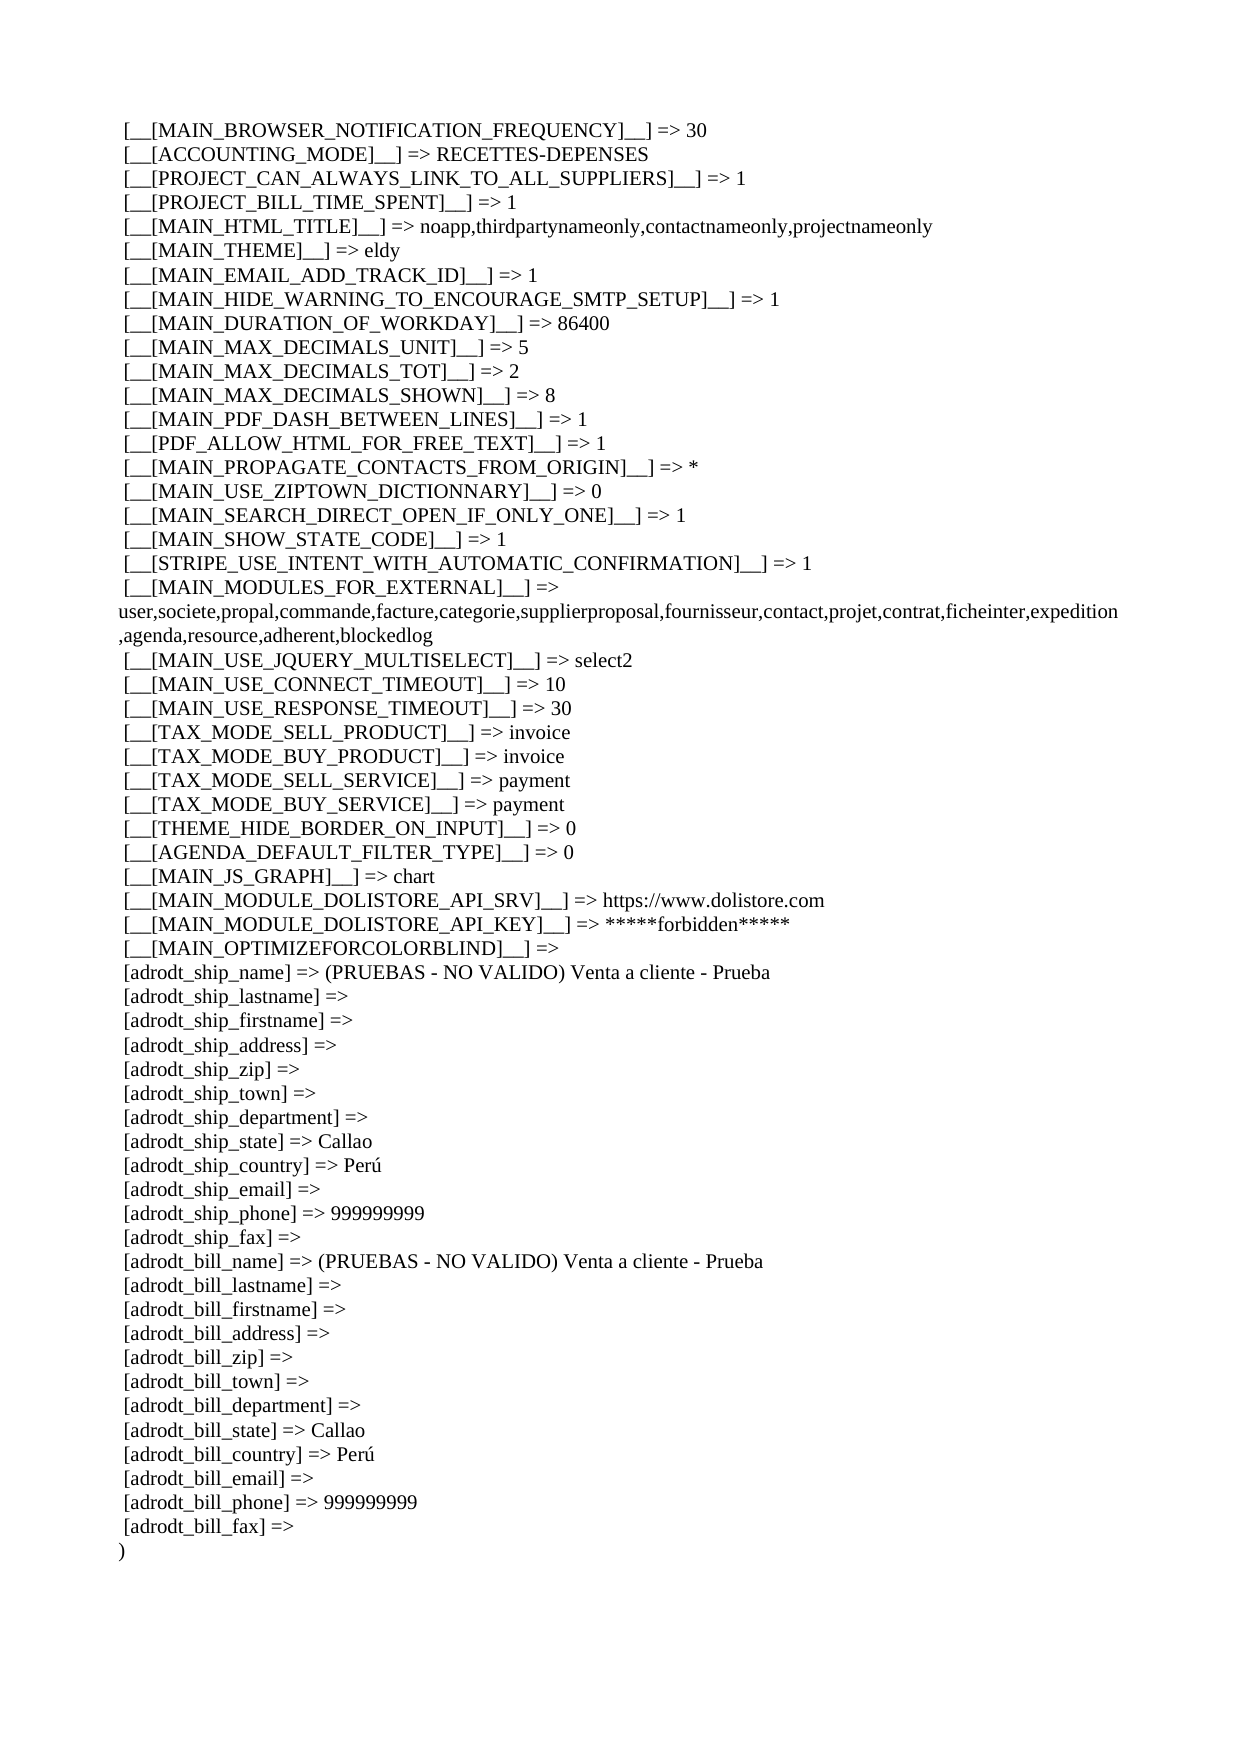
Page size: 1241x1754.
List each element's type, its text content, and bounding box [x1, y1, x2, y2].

text [__[MAIN_BROWSER_NOTIFICATION_FREQUENCY]__] => 30 [__[ACCOUNTING_MODE]__] => RECETTES-DEPENSES [__[PROJECT_CAN_ALWAYS_LINK_TO_ALL_SUPPLIERS]__] => 1 [__[PROJECT_BILL_TIME_SPENT]__] => 1 [__[MAIN_HTML_TITLE]__] => noapp,thirdpartynameonly,contactnameonly,projectnameonly [__[MAIN_THEME]__] => eldy [__[MAIN_EMAIL_ADD_TRACK_ID]__] => 1 [__[MAIN_HIDE_WARNING_TO_ENCOURAGE_SMTP_SETUP]__] => 1 [__[MAIN_DURATION_OF_WORKDAY]__] => 86400 [__[MAIN_MAX_DECIMALS_UNIT]__] => 5 [__[MAIN_MAX_DECIMALS_TOT]__] => 2 [__[MAIN_MAX_DECIMALS_SHOWN]__] => 8 [__[MAIN_PDF_DASH_BETWEEN_LINES]__] => 1 [__[PDF_ALLOW_HTML_FOR_FREE_TEXT]__] => 1 [__[MAIN_PROPAGATE_CONTACTS_FROM_ORIGIN]__] => * [__[MAIN_USE_ZIPTOWN_DICTIONNARY]__] => 0 [__[MAIN_SEARCH_DIRECT_OPEN_IF_ONLY_ONE]__] => 1 [__[MAIN_SHOW_STATE_CODE]__] => 1 [__[STRIPE_USE_INTENT_WITH_AUTOMATIC_CONFIRMATION]__] => 1 [__[MAIN_MODULES_FOR_EXTERNAL]__] => user,societe,propal,commande,facture,categorie,supplierproposal,fournisseur,contact,projet,contrat,ficheinter,expedition,agenda,resource,adherent,blockedlog [__[MAIN_USE_JQUERY_MULTISELECT]__] => select2 [__[MAIN_USE_CONNECT_TIMEOUT]__] => 10 [__[MAIN_USE_RESPONSE_TIMEOUT]__] => 30 [__[TAX_MODE_SELL_PRODUCT]__] => invoice [__[TAX_MODE_BUY_PRODUCT]__] => invoice [__[TAX_MODE_SELL_SERVICE]__] => payment [__[TAX_MODE_BUY_SERVICE]__] => payment [__[THEME_HIDE_BORDER_ON_INPUT]__] => 0 [__[AGENDA_DEFAULT_FILTER_TYPE]__] => 0 [__[MAIN_JS_GRAPH]__] => chart [__[MAIN_MODULE_DOLISTORE_API_SRV]__] => https://www.dolistore.com [__[MAIN_MODULE_DOLISTORE_API_KEY]__] => *****forbidden***** [__[MAIN_OPTIMIZEFORCOLORBLIND]__] => [adrodt_ship_name] => (PRUEBAS - NO VALIDO) Venta a cliente - Prueba [adrodt_ship_lastname] => [adrodt_ship_firstname] => [adrodt_ship_address] => [adrodt_ship_zip] => [adrodt_ship_town] => [adrodt_ship_department] => [adrodt_ship_state] => Callao [adrodt_ship_country] => Perú [adrodt_ship_email] => [adrodt_ship_phone] => 999999999 [adrodt_ship_fax] => [adrodt_bill_name] => (PRUEBAS - NO VALIDO) Venta a cliente - Prueba [adrodt_bill_lastname] => [adrodt_bill_firstname] => [adrodt_bill_address] => [adrodt_bill_zip] => [adrodt_bill_town] => [adrodt_bill_department] => [adrodt_bill_state] => Callao [adrodt_bill_country] => Perú [adrodt_bill_email] => [adrodt_bill_phone] => 999999999 [adrodt_bill_fax] => ) [118, 118, 1122, 1586]
